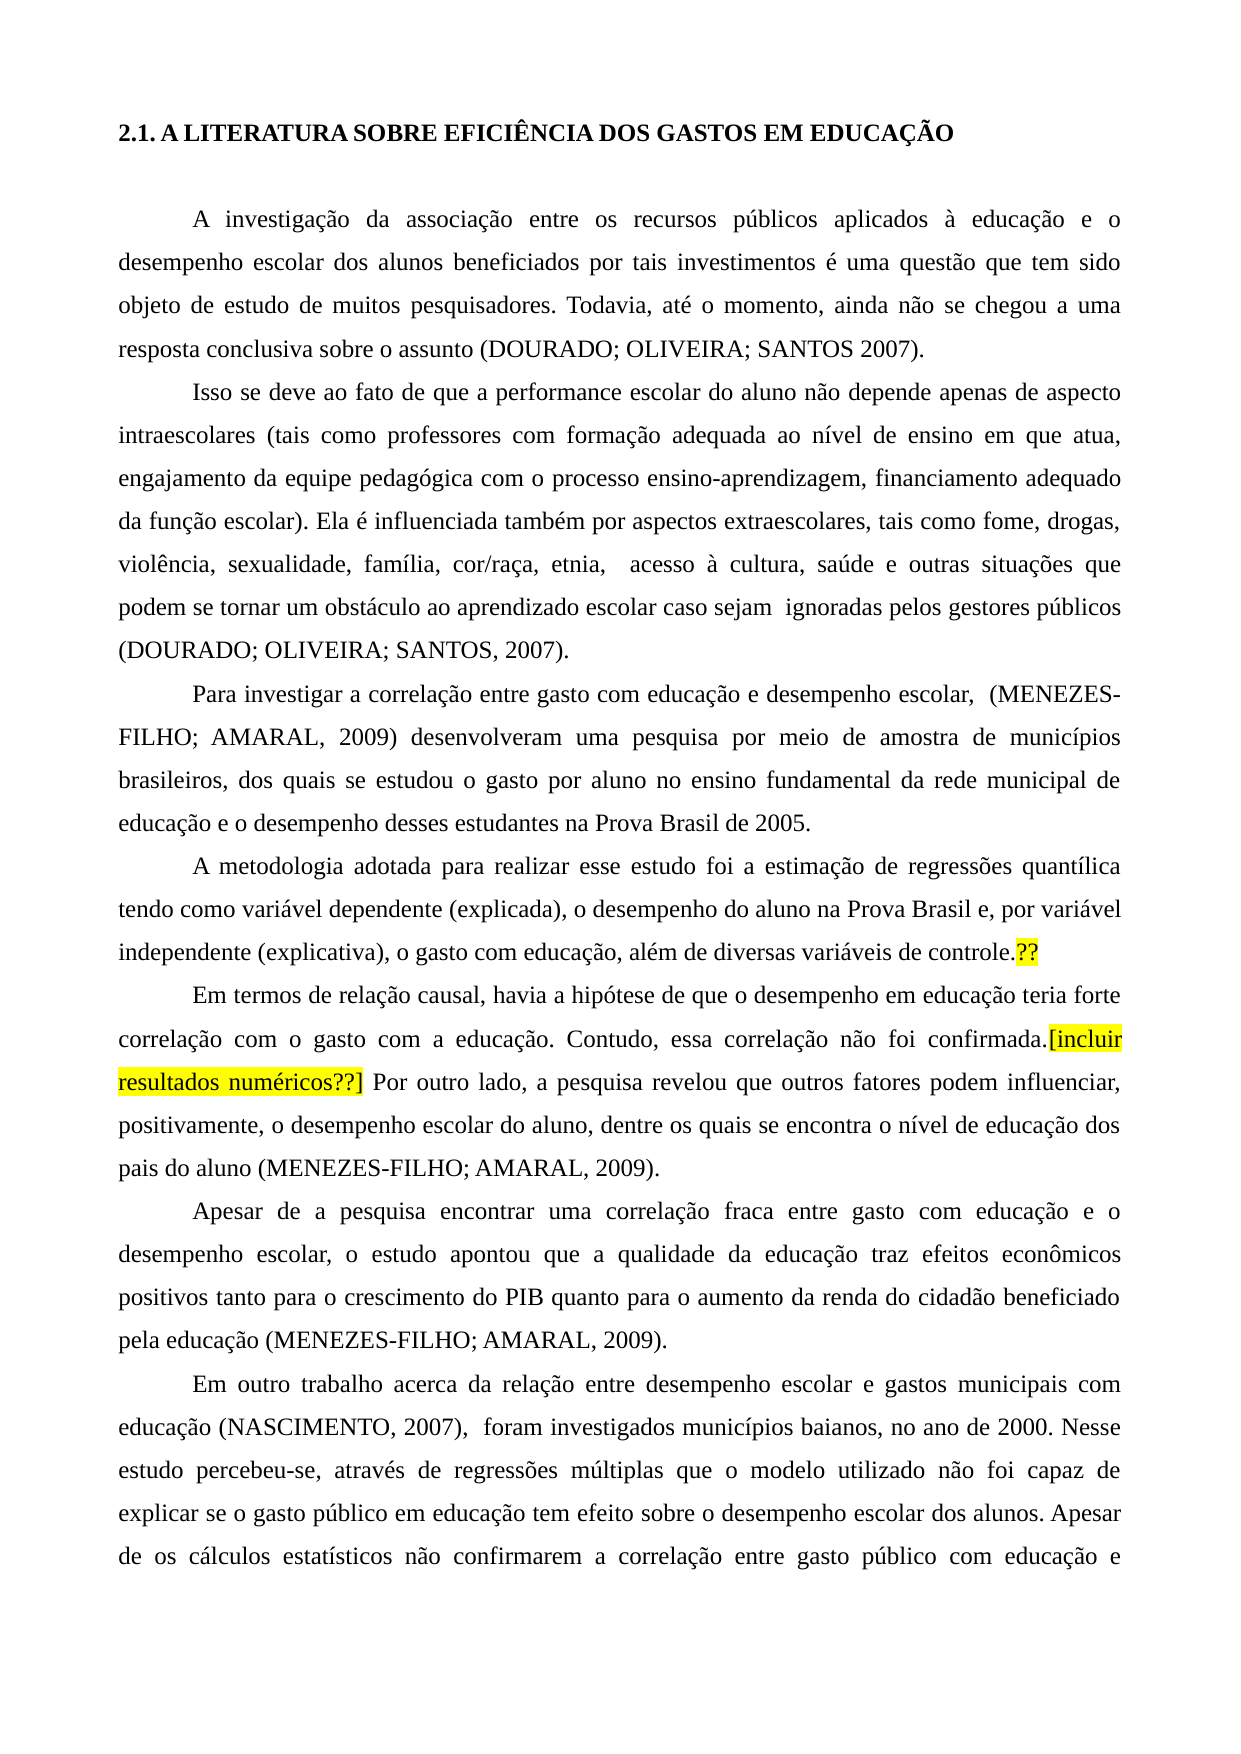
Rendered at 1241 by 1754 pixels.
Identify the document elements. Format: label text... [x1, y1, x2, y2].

text A investigação da associação entre os recursos públicos aplicados à educação e o desempenho escolar dos alunos beneficiados por tais investimentos é uma questão que tem sido objeto de estudo de muitos pesquisadores. Todavia, até o momento, ainda não se chegou a uma resposta conclusiva sobre o assunto (DOURADO; OLIVEIRA; SANTOS 2007). [118, 204, 1122, 362]
text 2.1. A LITERATURA SOBRE EFICIÊNCIA DOS GASTOS EM EDUCAÇÃO [118, 118, 1122, 147]
text A metodologia adotada para realizar esse estudo foi a estimação de regressões quantílica tendo como variável dependente (explicada), o desempenho do aluno na Prova Brasil e, por variável independente (explicativa), o gasto com educação, além de diversas variáveis de controle.?? [118, 851, 1122, 966]
text Em termos de relação causal, havia a hipótese de que o desempenho em educação teria forte correlação com o gasto com a educação. Contudo, essa correlação não foi confirmada.[incluir resultados numéricos??] Por outro lado, a pesquisa revelou que outros fatores podem influenciar, positivamente, o desempenho escolar do aluno, dentre os quais se encontra o nível de educação dos pais do aluno (MENEZES-FILHO; AMARAL, 2009). [118, 981, 1122, 1182]
text Apesar de a pesquisa encontrar uma correlação fraca entre gasto com educação e o desempenho escolar, o estudo apontou que a qualidade da educação traz efeitos econômicos positivos tanto para o crescimento do PIB quanto para o aumento da renda do cidadão beneficiado pela educação (MENEZES-FILHO; AMARAL, 2009). [118, 1196, 1122, 1354]
text Para investigar a correlação entre gasto com educação e desempenho escolar, (MENEZES-FILHO; AMARAL, 2009) desenvolveram uma pesquisa por meio de amostra de municípios brasileiros, dos quais se estudou o gasto por aluno no ensino fundamental da rede municipal de educação e o desempenho desses estudantes na Prova Brasil de 2005. [118, 679, 1122, 837]
text Isso se deve ao fato de que a performance escolar do aluno não depende apenas de aspecto intraescolares (tais como professores com formação adequada ao nível de ensino em que atua, engajamento da equipe pedagógica com o processo ensino-aprendizagem, financiamento adequado da função escolar). Ela é influenciada também por aspectos extraescolares, tais como fome, drogas, violência, sexualidade, família, cor/raça, etnia, acesso à cultura, saúde e outras situações que podem se tornar um obstáculo ao aprendizado escolar caso sejam ignoradas pelos gestores públicos (DOURADO; OLIVEIRA; SANTOS, 2007). [118, 377, 1122, 664]
text Em outro trabalho acerca da relação entre desempenho escolar e gastos municipais com educação (NASCIMENTO, 2007), foram investigados municípios baianos, no ano de 2000. Nesse estudo percebeu-se, através de regressões múltiplas que o modelo utilizado não foi capaz de explicar se o gasto público em educação tem efeito sobre o desempenho escolar dos alunos. Apesar de os cálculos estatísticos não confirmarem a correlação entre gasto público com educação e [118, 1369, 1122, 1570]
